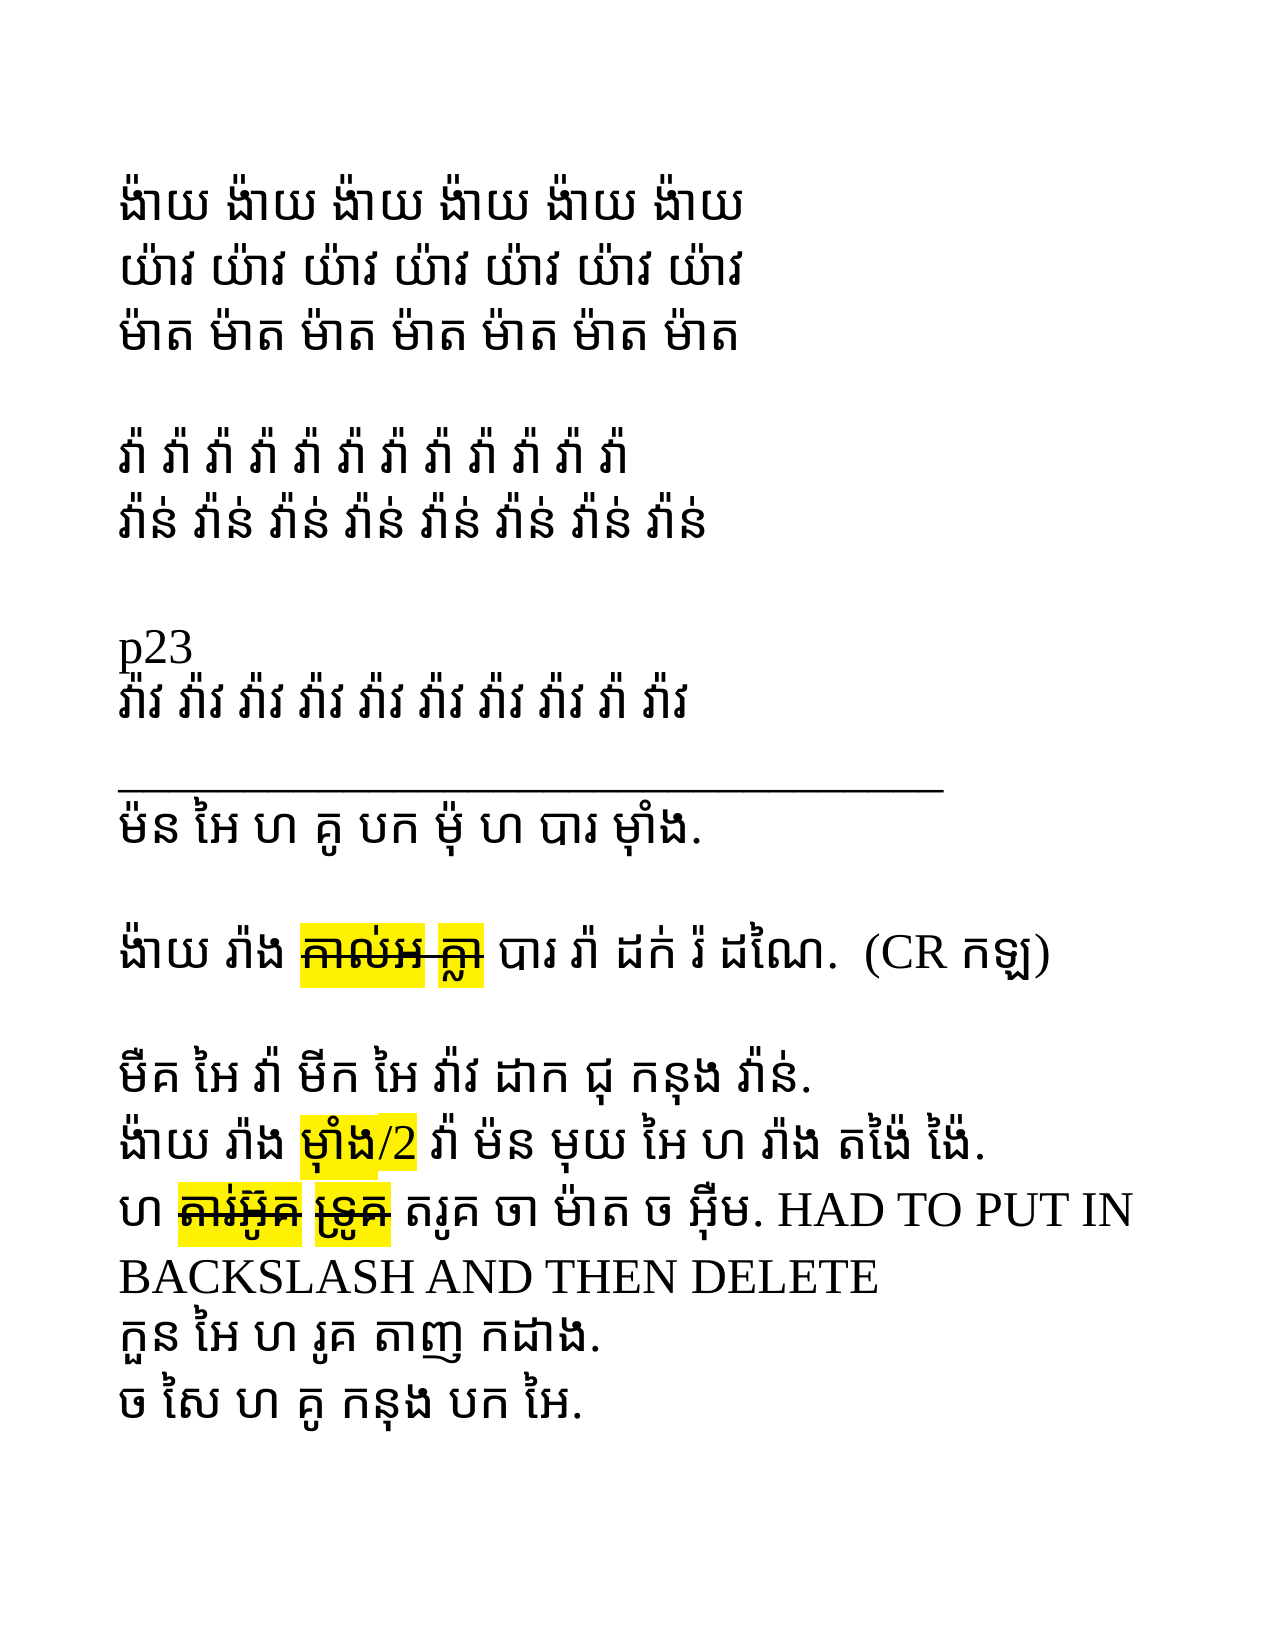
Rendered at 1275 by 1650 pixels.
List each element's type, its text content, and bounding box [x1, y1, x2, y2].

text ង៉ាយ ង៉ាយ ង៉ាយ ង៉ាយ ង៉ាយ ង៉ាយ [118, 176, 1157, 241]
text ង៉ាយ រ៉ាង កាល់អ ក្លា បារ រ៉ា ដក់ រ៉ ដណៃ. (CR កឡ) [118, 921, 1157, 988]
text វ៉ាន់ វ៉ាន់ វ៉ាន់ វ៉ាន់ វ៉ាន់ វ៉ាន់ វ៉ាន់ វ៉ាន់ [118, 494, 1157, 559]
text យ៉ាវ យ៉ាវ យ៉ាវ យ៉ាវ យ៉ាវ យ៉ាវ យ៉ាវ [118, 241, 1157, 306]
text មឺគ អៃ វ៉ា មីក អៃ វ៉ាវ ដាក ជុ កនុង វ៉ាន់. [118, 1046, 1157, 1113]
text ច សៃ ហ គូ កនុង បក អៃ. [118, 1372, 1157, 1439]
text វ៉ា វ៉ា វ៉ា វ៉ា វ៉ា វ៉ា វ៉ា វ៉ា វ៉ា វ៉ា វ៉ា វ៉ា [118, 429, 1157, 494]
text ម៉ន អៃ ហ គូ បក ម៉ុ ហ បារ ម៉ាំង. [118, 797, 1157, 864]
text _________________________________ [118, 739, 1157, 797]
text វ៉ាវ វ៉ាវ វ៉ាវ វ៉ាវ វ៉ាវ វ៉ាវ វ៉ាវ វ៉ាវ វ៉ា វ៉ាវ [118, 674, 1157, 739]
text ង៉ាយ រ៉ាង ម៉ាំង/2 វ៉ា ម៉ន មុយ អៃ ហ រ៉ាង តង៉ៃ ង៉ៃ. [118, 1113, 1157, 1180]
text ម៉ាត ម៉ាត ម៉ាត ម៉ាត ម៉ាត ម៉ាត ម៉ាត [118, 306, 1157, 371]
text កួន អៃ ហ រូគ តាញ កដាង. [118, 1305, 1157, 1372]
text ហ តារ់អ៊ូគ ទ្រូគ តរូគ ចា ម៉ាត ច អ៊ឺម. HAD TO PUT IN BACKSLASH AND THEN DELETE [118, 1180, 1157, 1305]
text p23 [118, 617, 1157, 674]
